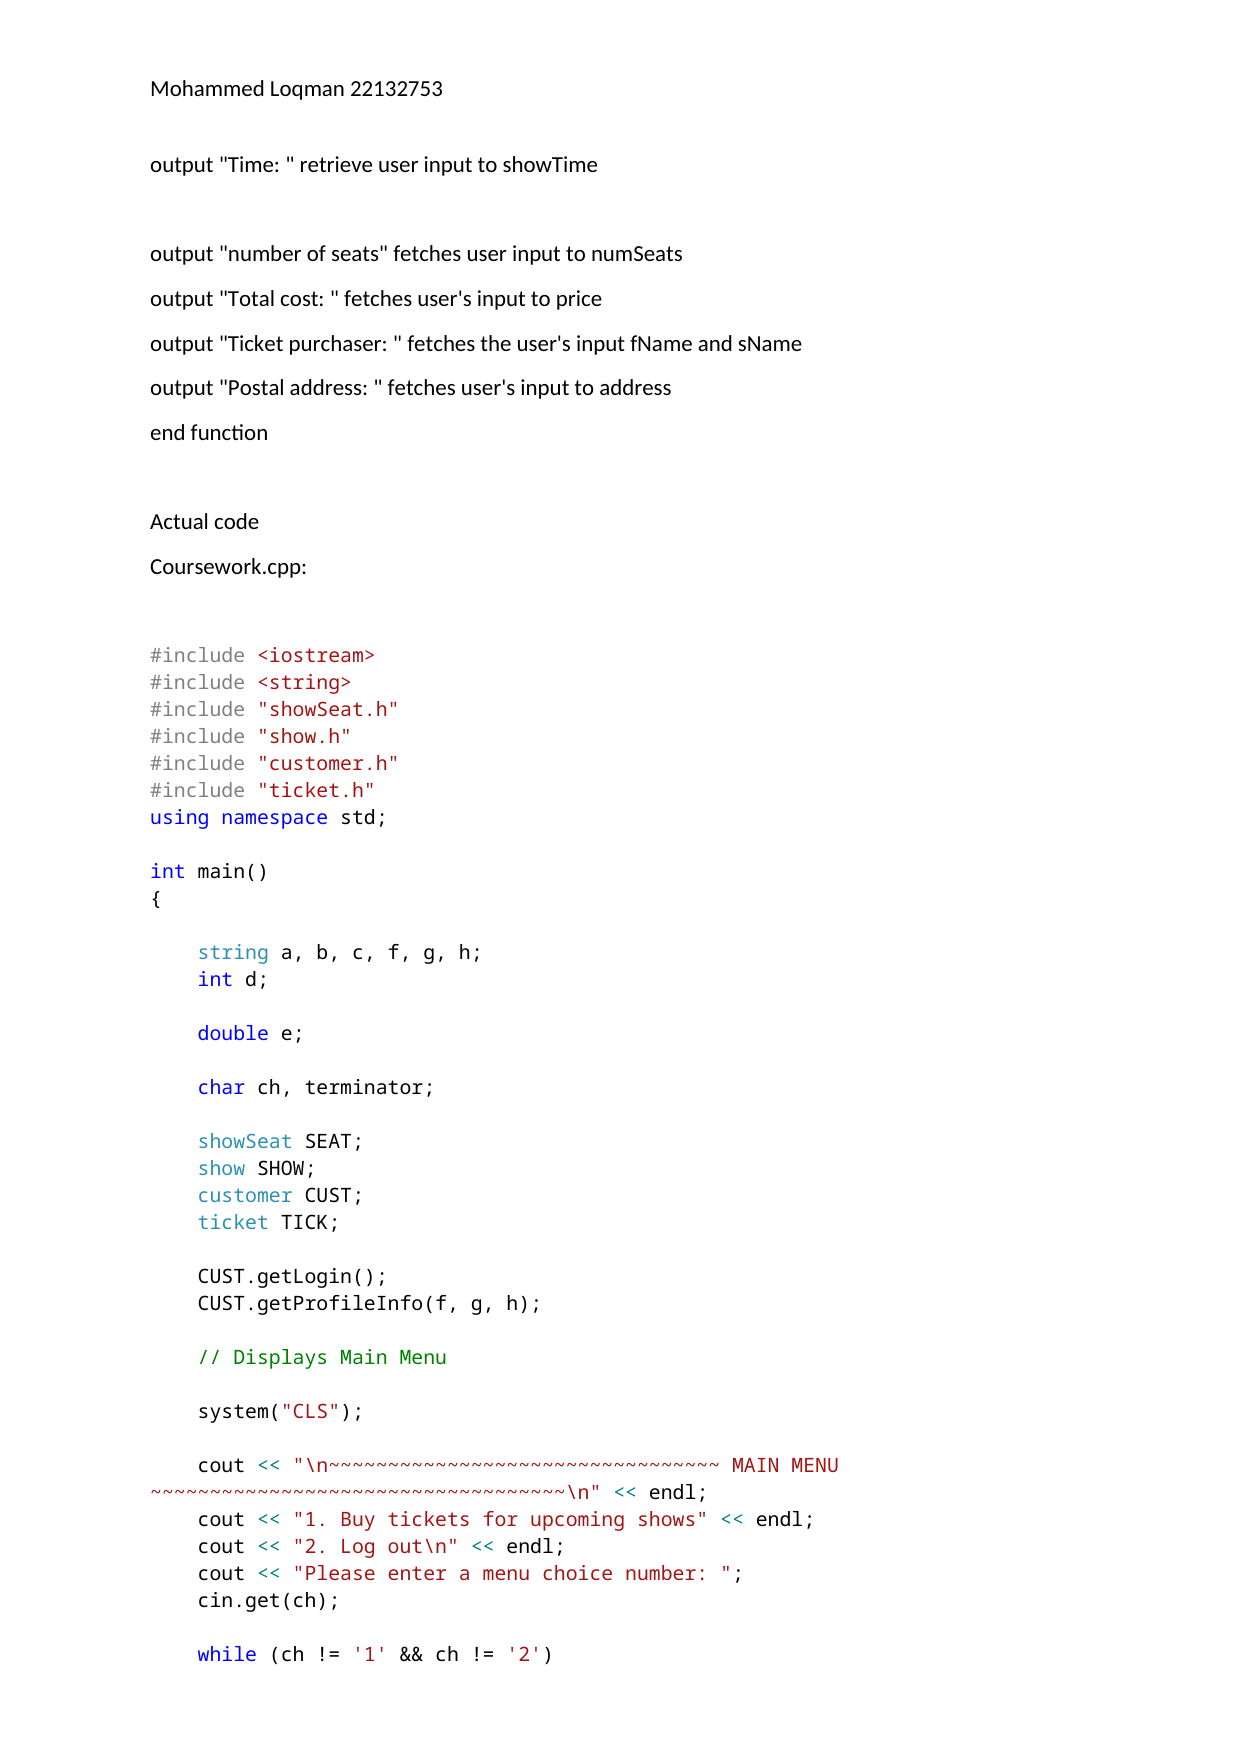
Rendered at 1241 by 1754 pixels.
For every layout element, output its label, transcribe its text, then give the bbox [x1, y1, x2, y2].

text { [150, 884, 1090, 911]
text using namespace std; [150, 803, 1090, 830]
text Actual code [150, 507, 1090, 536]
text int d; [150, 965, 1090, 992]
text system("CLS"); [150, 1397, 1090, 1424]
text output "Ticket purchaser: " fetches the user's input fName and sName [150, 329, 1090, 357]
text #include "ticket.h" [150, 776, 1090, 803]
text cout << "Please enter a menu choice number: "; [150, 1559, 1090, 1586]
text int main() [150, 857, 1090, 884]
text CUST.getLogin(); [150, 1262, 1090, 1289]
text // Displays Main Menu [150, 1343, 1090, 1370]
text #include <iostream> [150, 642, 1090, 668]
text char ch, terminator; [150, 1073, 1090, 1100]
text ticket TICK; [150, 1208, 1090, 1235]
text while (ch != '1' && ch != '2') [150, 1640, 1090, 1667]
text cout << "1. Buy tickets for upcoming shows" << endl; [150, 1505, 1090, 1532]
text cout << "\n~~~~~~~~~~~~~~~~~~~~~~~~~~~~~~~~~ MAIN MENU ~~~~~~~~~~~~~~~~~~~~~~~~~~~~~~~~~~~\n" << endl; [150, 1451, 1090, 1505]
text #include "showSeat.h" [150, 696, 1090, 722]
text end function [150, 418, 1090, 446]
text Coursework.cpp: [150, 552, 1090, 580]
text output "Postal address: " fetches user's input to address [150, 373, 1090, 401]
text cin.get(ch); [150, 1586, 1090, 1613]
text string a, b, c, f, g, h; [150, 938, 1090, 965]
text double e; [150, 1019, 1090, 1046]
text output "Time: " retrieve user input to showTime [150, 150, 1090, 178]
text showSeat SEAT; [150, 1127, 1090, 1154]
text cout << "2. Log out\n" << endl; [150, 1532, 1090, 1559]
text #include <string> [150, 668, 1090, 696]
text show SHOW; [150, 1154, 1090, 1181]
text #include "show.h" [150, 722, 1090, 749]
text output "number of seats" fetches user input to numSeats [150, 239, 1090, 267]
text CUST.getProfileInfo(f, g, h); [150, 1289, 1090, 1316]
text #include "customer.h" [150, 749, 1090, 776]
text customer CUST; [150, 1181, 1090, 1208]
text output "Total cost: " fetches user's input to price [150, 284, 1090, 312]
